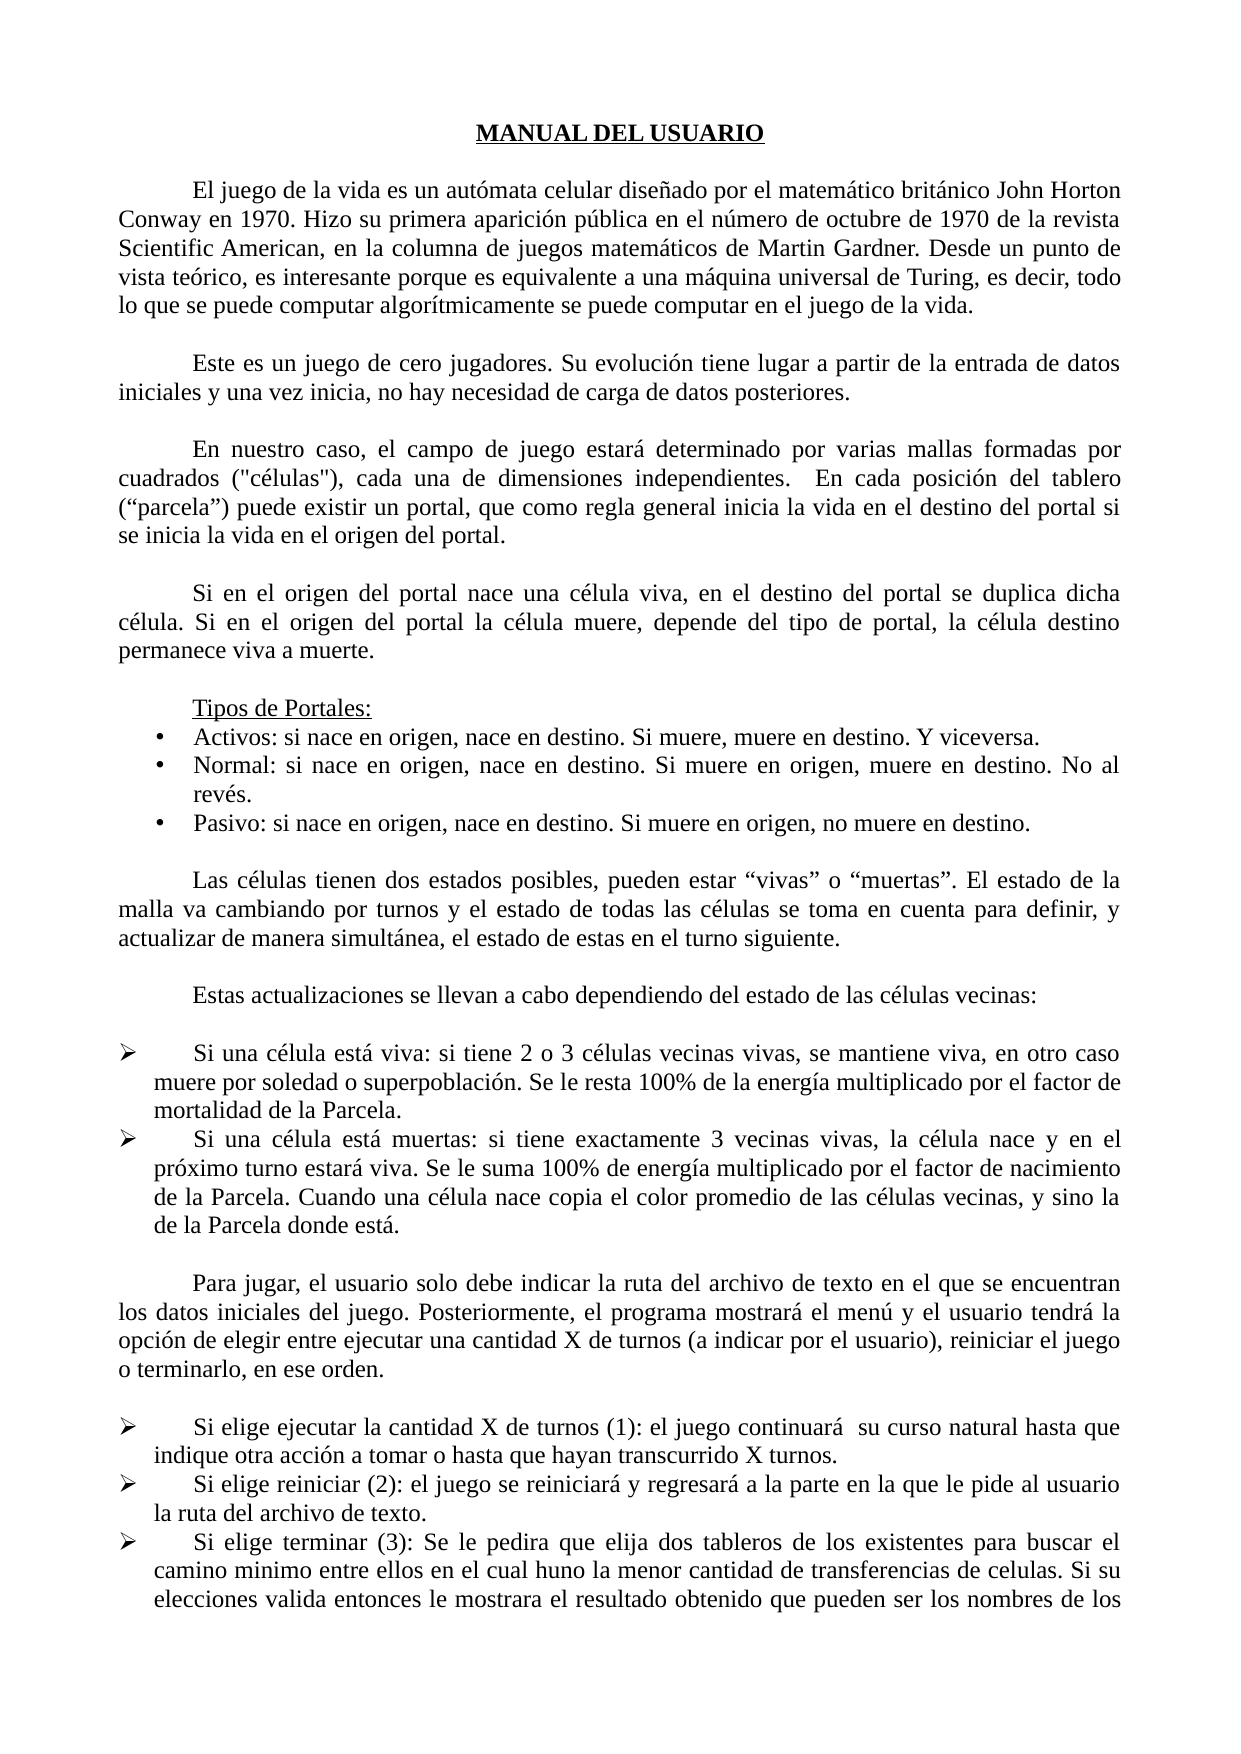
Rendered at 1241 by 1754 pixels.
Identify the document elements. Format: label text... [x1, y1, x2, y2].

list Normal: si nace en origen, nace en destino. Si muere en origen, muere en destino. No al revés. [156, 751, 1122, 808]
text Para jugar, el usuario solo debe indicar la ruta del archivo de texto en el que se encuentran los datos iniciales del juego. Posteriormente, el programa mostrará el menú y el usuario tendrá la opción de elegir entre ejecutar una cantidad X de turnos (a indicar por el usuario), reiniciar el juego o terminarlo, en ese orden. [118, 1268, 1122, 1383]
list Si elige terminar (3): Se le pedira que elija dos tableros de los existentes para buscar el camino minimo entre ellos en el cual huno la menor cantidad de transferencias de celulas. Si su elecciones valida entonces le mostrara el resultado obtenido que pueden ser los nombres de los [118, 1527, 1122, 1613]
text Si en el origen del portal nace una célula viva, en el destino del portal se duplica dicha célula. Si en el origen del portal la célula muere, depende del tipo de portal, la célula destino permanece viva a muerte. [118, 578, 1122, 664]
list Si una célula está muertas: si tiene exactamente 3 vecinas vivas, la célula nace y en el próximo turno estará viva. Se le suma 100% de energía multiplicado por el factor de nacimiento de la Parcela. Cuando una célula nace copia el color promedio de las células vecinas, y sino la de la Parcela donde está. [118, 1124, 1122, 1239]
text El juego de la vida es un autómata celular diseñado por el matemático británico John Horton Conway en 1970. Hizo su primera aparición pública en el número de octubre de 1970 de la revista Scientific American, en la columna de juegos matemáticos de Martin Gardner. Desde un punto de vista teórico, es interesante porque es equivalente a una máquina universal de Turing, es decir, todo lo que se puede computar algorítmicamente se puede computar en el juego de la vida. [118, 176, 1122, 319]
list Si una célula está viva: si tiene 2 o 3 células vecinas vivas, se mantiene viva, en otro caso muere por soledad o superpoblación. Se le resta 100% de la energía multiplicado por el factor de mortalidad de la Parcela. [118, 1038, 1122, 1124]
text En nuestro caso, el campo de juego estará determinado por varias mallas formadas por cuadrados ("células"), cada una de dimensiones independientes. En cada posición del tablero (“parcela”) puede existir un portal, que como regla general inicia la vida en el destino del portal si se inicia la vida en el origen del portal. [118, 434, 1122, 549]
text Las células tienen dos estados posibles, pueden estar “vivas” o “muertas”. El estado de la malla va cambiando por turnos y el estado de todas las células se toma en cuenta para definir, y actualizar de manera simultánea, el estado de estas en el turno siguiente. [118, 866, 1122, 952]
list Si elige reiniciar (2): el juego se reiniciará y regresará a la parte en la que le pide al usuario la ruta del archivo de texto. [118, 1469, 1122, 1527]
list Si elige ejecutar la cantidad X de turnos (1): el juego continuará su curso natural hasta que indique otra acción a tomar o hasta que hayan transcurrido X turnos. [118, 1412, 1122, 1469]
text Este es un juego de cero jugadores. Su evolución tiene lugar a partir de la entrada de datos iniciales y una vez inicia, no hay necesidad de carga de datos posteriores. [118, 348, 1122, 406]
list Pasivo: si nace en origen, nace en destino. Si muere en origen, no muere en destino. [156, 808, 1122, 837]
list Activos: si nace en origen, nace en destino. Si muere, muere en destino. Y viceversa. [156, 722, 1122, 751]
text MANUAL DEL USUARIO [118, 118, 1122, 147]
text Estas actualizaciones se llevan a cabo dependiendo del estado de las células vecinas: [118, 981, 1122, 1009]
text Tipos de Portales: [118, 693, 1122, 722]
